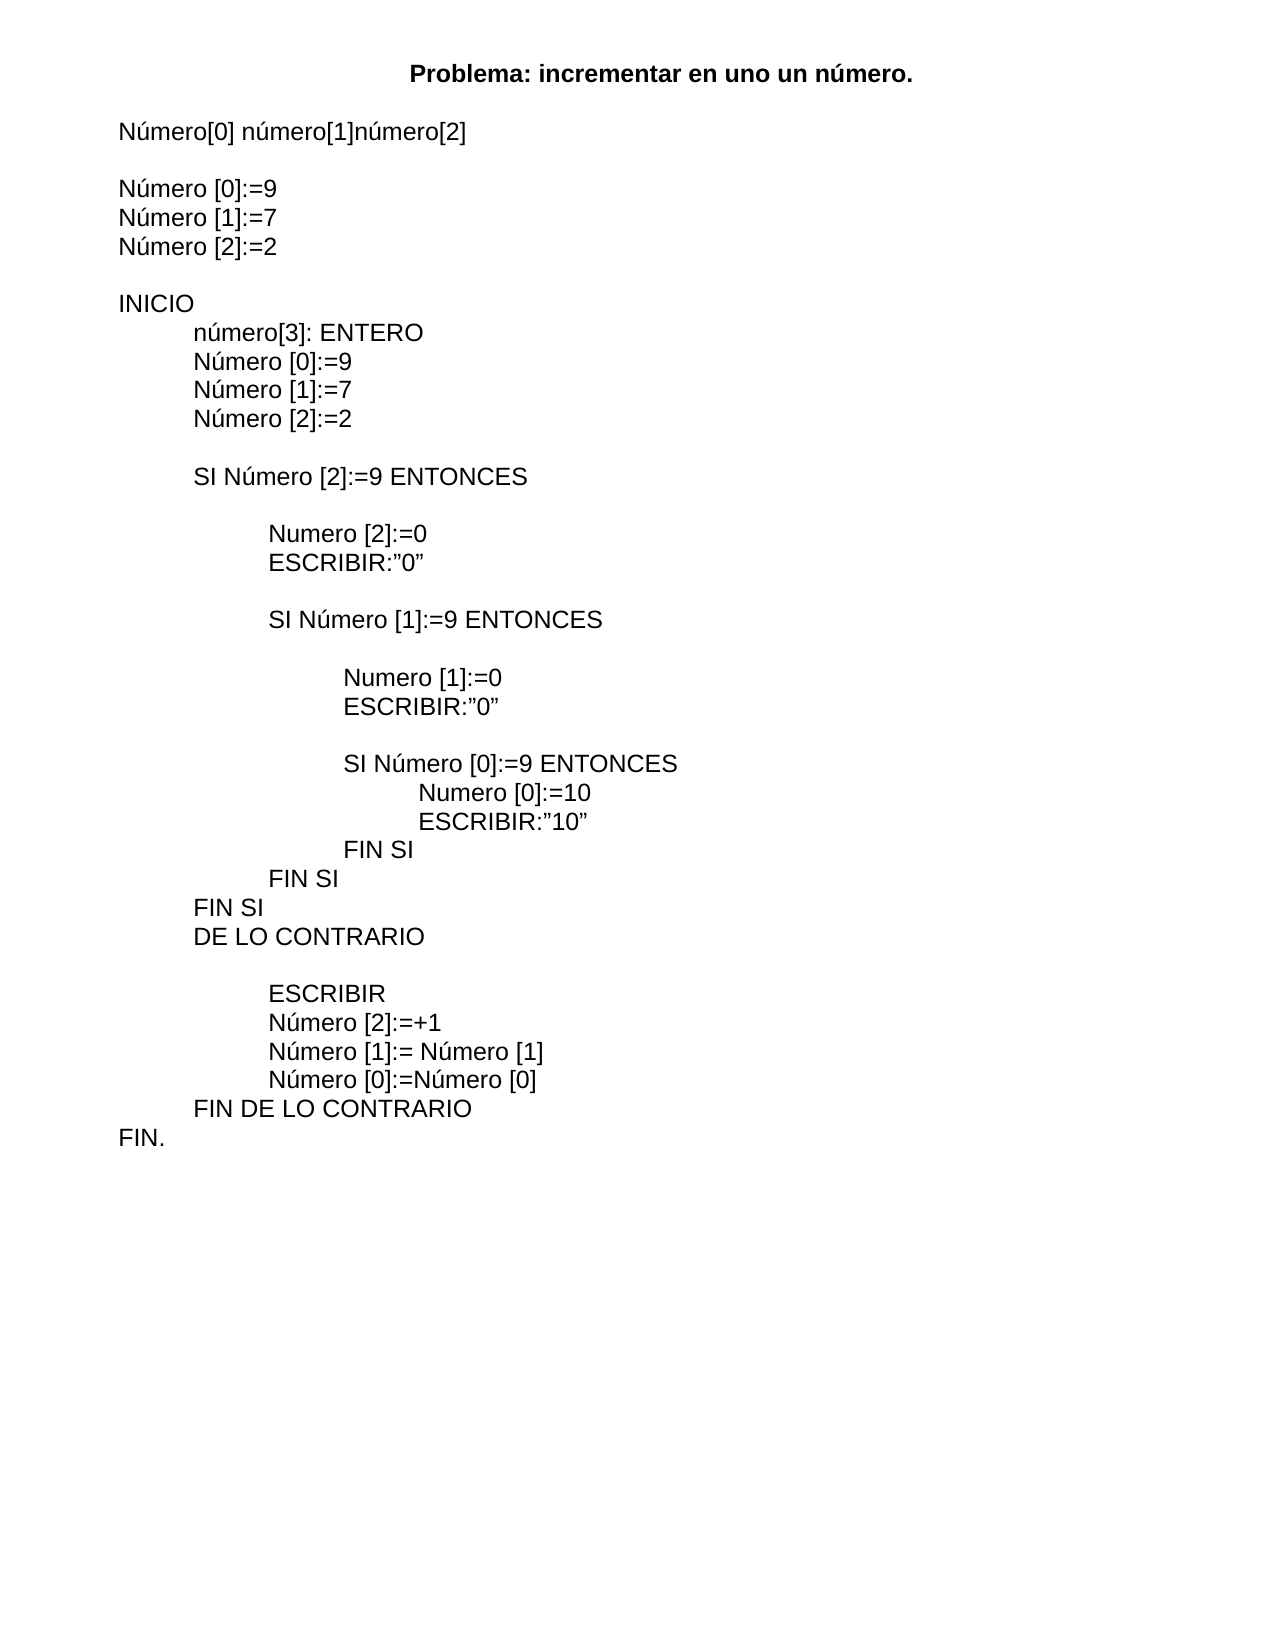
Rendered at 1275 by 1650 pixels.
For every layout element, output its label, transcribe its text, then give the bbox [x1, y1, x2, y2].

text Número [1]:=7 [118, 203, 1205, 232]
text SI Número [0]:=9 ENTONCES [118, 749, 1205, 778]
text FIN. [118, 1123, 1205, 1152]
text Número [0]:=9 [118, 174, 1205, 203]
text FIN SI [118, 835, 1205, 864]
text Número [2]:=2 [118, 232, 1205, 260]
text SI Número [2]:=9 ENTONCES [118, 462, 1205, 490]
text ESCRIBIR:”10” [118, 807, 1205, 835]
text FIN DE LO CONTRARIO [118, 1094, 1205, 1123]
text DE LO CONTRARIO [118, 922, 1205, 950]
text FIN SI [118, 864, 1205, 893]
text Número[0] número[1]número[2] [118, 117, 1205, 145]
text Número [0]:=Número [0] [118, 1065, 1205, 1094]
text Número [2]:=+1 [118, 1008, 1205, 1037]
text Problema: incrementar en uno un número. [118, 59, 1205, 88]
text FIN SI [118, 893, 1205, 922]
text Número [0]:=9 [118, 347, 1205, 375]
text Numero [2]:=0 [118, 519, 1205, 548]
text ESCRIBIR [118, 979, 1205, 1008]
text número[3]: ENTERO [118, 318, 1205, 347]
text Número [2]:=2 [118, 404, 1205, 433]
text Numero [1]:=0 [118, 663, 1205, 692]
text Número [1]:= Número [1] [118, 1037, 1205, 1065]
text Número [1]:=7 [118, 375, 1205, 404]
text ESCRIBIR:”0” [118, 692, 1205, 720]
text ESCRIBIR:”0” [118, 548, 1205, 577]
text Numero [0]:=10 [418, 778, 1205, 807]
text SI Número [1]:=9 ENTONCES [118, 605, 1205, 634]
text INICIO [118, 289, 1205, 318]
